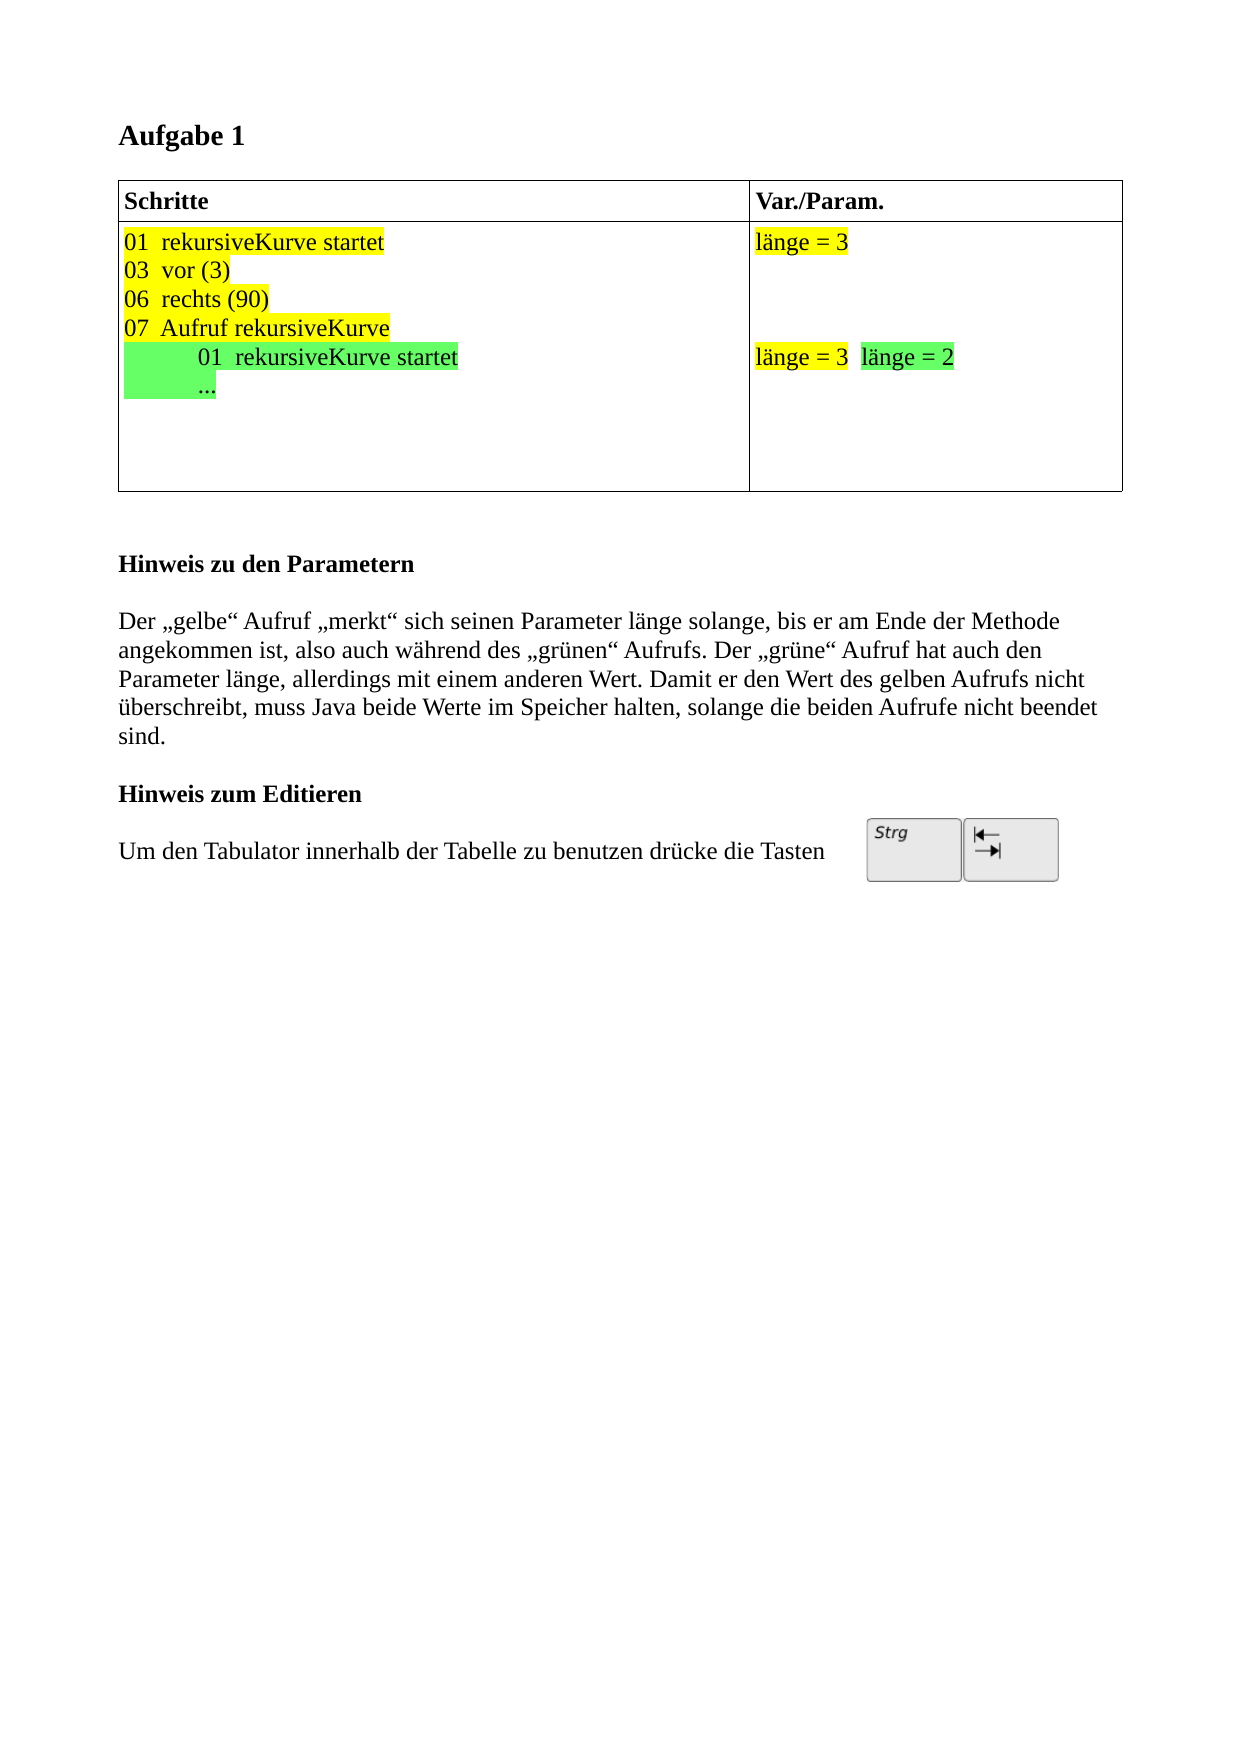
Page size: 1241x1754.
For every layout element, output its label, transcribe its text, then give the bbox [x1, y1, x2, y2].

text Hinweis zum Editieren [118, 779, 1122, 807]
text [1059, 836, 1122, 865]
table_header Schritte [119, 181, 749, 221]
picture [866, 818, 1059, 882]
text Der „gelbe“ Aufruf „merkt“ sich seinen Parameter länge solange, bis er am Ende der Methode angekommen ist, also auch während des „grünen“ Aufrufs. Der „grüne“ Aufruf hat auch den Parameter länge, allerdings mit einem anderen Wert. Damit er den Wert des gelben Aufrufs nicht überschreibt, muss Java beide Werte im Speicher halten, solange die beiden Aufrufe nicht beendet sind. [118, 606, 1122, 750]
text Hinweis zu den Parametern [118, 549, 1122, 577]
table_header Var./Param. [750, 181, 1122, 221]
text Um den Tabulator innerhalb der Tabelle zu benutzen drücke die Tasten [118, 836, 866, 865]
table_cell 01 rekursiveKurve startet 03 vor (3) 06 rechts (90) 07 Aufruf rekursiveKurve 01 rekursiveKurve startet ... [119, 222, 749, 491]
text Aufgabe 1 [118, 118, 1122, 152]
table_cell länge = 3 länge = 3 länge = 2 [750, 222, 1122, 491]
